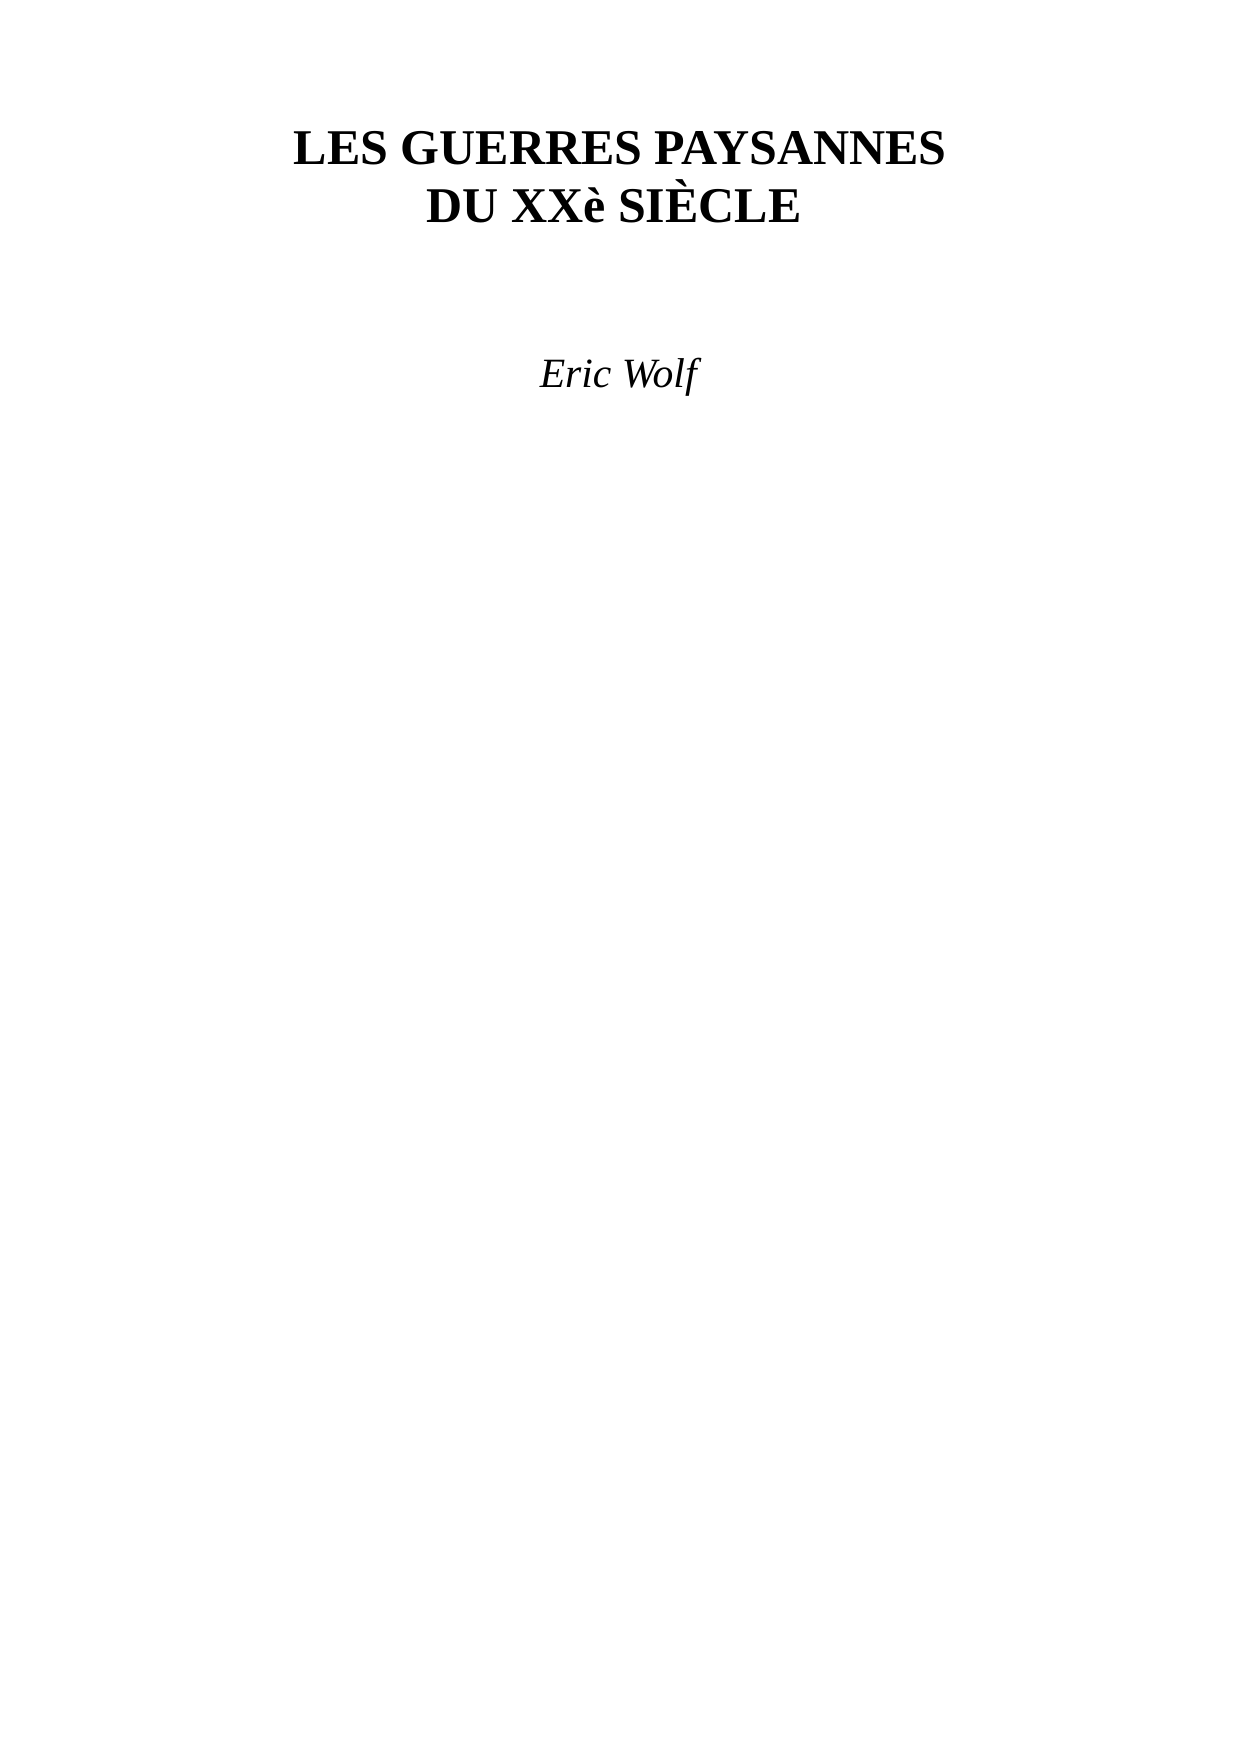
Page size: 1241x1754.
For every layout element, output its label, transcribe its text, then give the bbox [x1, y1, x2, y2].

text LES GUERRES PAYSANNES [118, 118, 1122, 176]
text Eric Wolf [118, 348, 1122, 396]
text DU XXè SIÈCLE [118, 176, 1122, 233]
